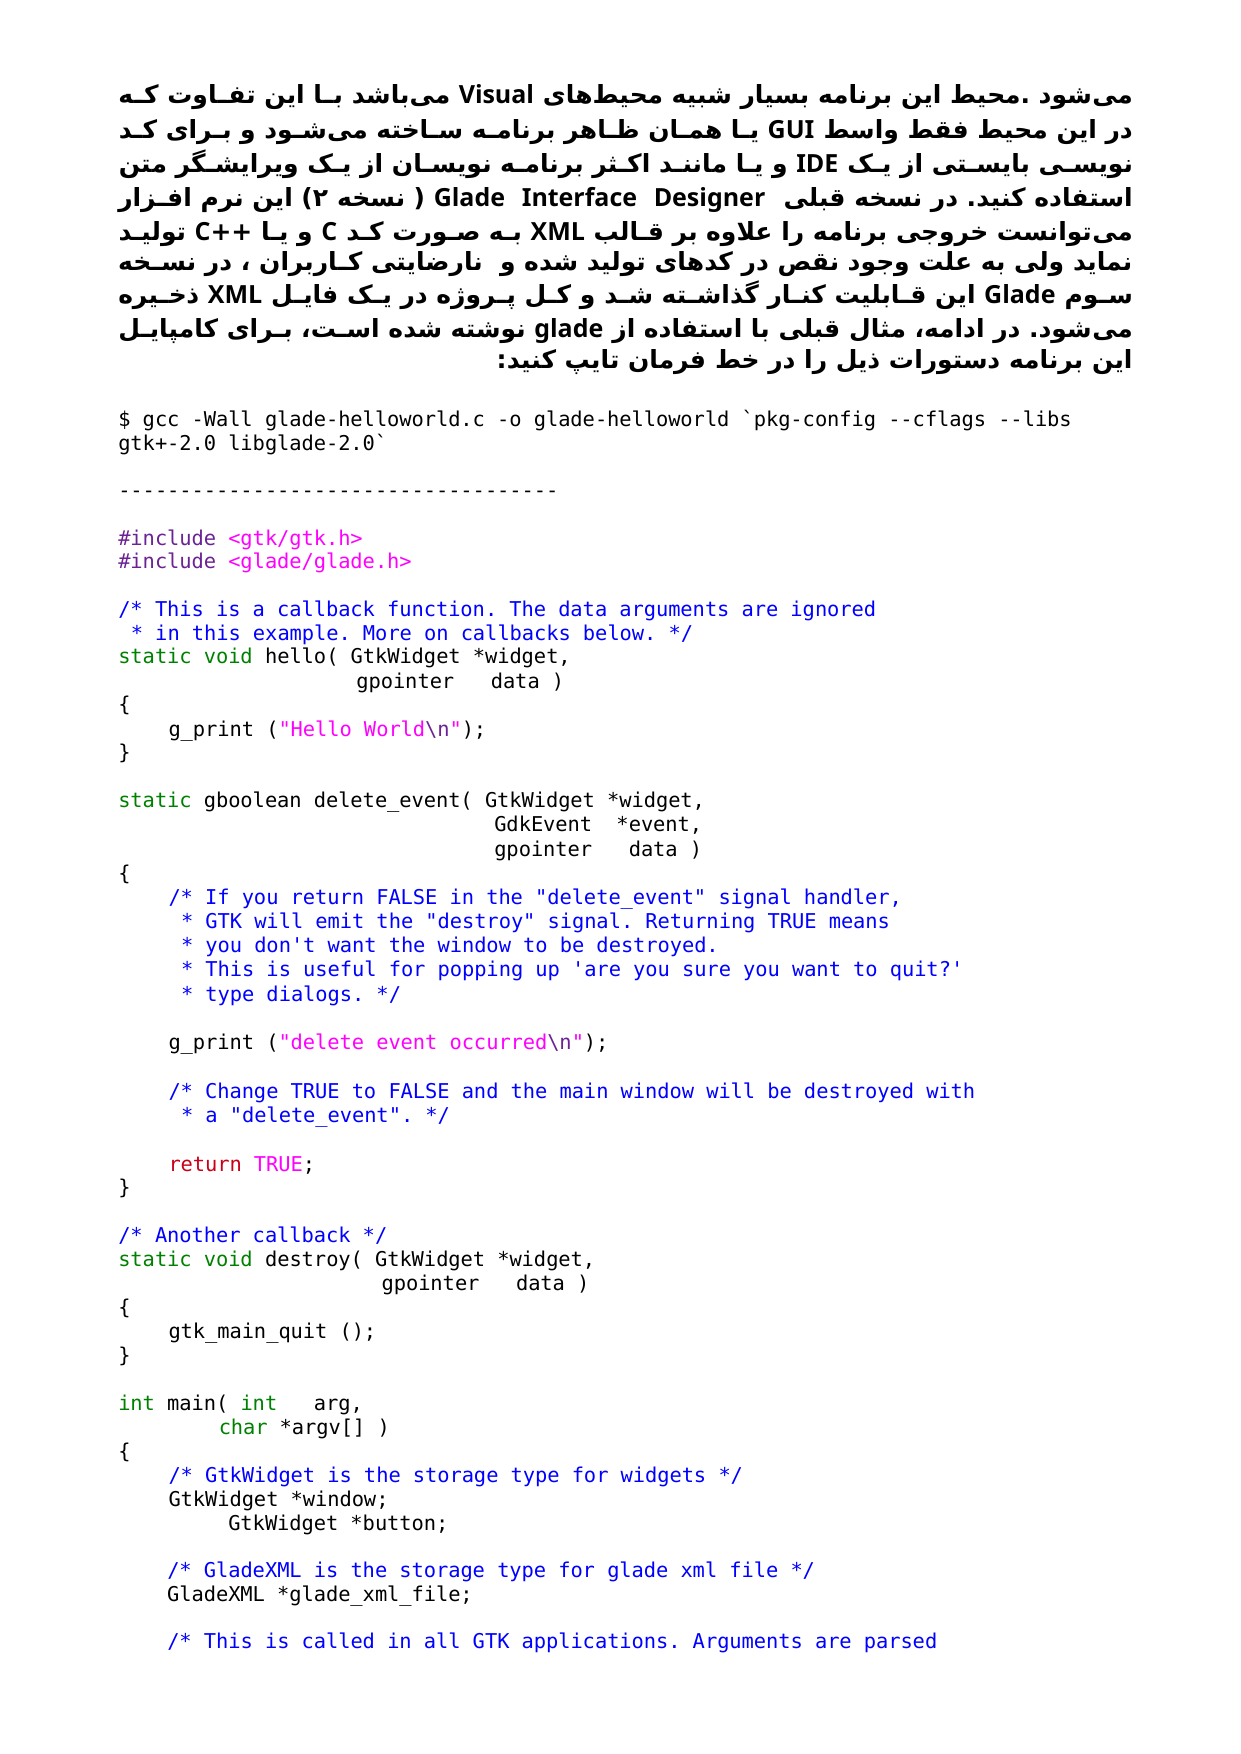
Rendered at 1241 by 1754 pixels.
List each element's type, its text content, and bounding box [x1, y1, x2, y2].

text GladeXML *glade_xml_file; [118, 1582, 1133, 1606]
text /* Another callback */ [118, 1224, 1133, 1247]
text #include <glade/glade.h> [118, 550, 1133, 573]
text * GTK will emit the "destroy" signal. Returning TRUE means [118, 909, 1133, 933]
text gpointer data ) [118, 1271, 1133, 1295]
text /* Change TRUE to FALSE and the main window will be destroyed with [118, 1079, 1133, 1103]
text #include <gtk/gtk.h> [118, 526, 1133, 550]
text static void destroy( GtkWidget *widget, [118, 1247, 1133, 1271]
text g_print ("Hello World\n"); [118, 717, 1133, 741]
text static void hello( GtkWidget *widget, [118, 645, 1133, 669]
text gtk_main_quit (); [118, 1319, 1133, 1343]
text * type dialogs. */ [118, 982, 1133, 1006]
text همان طور که ملاحظه نمودید ایجاد برنامه‌ها با این روش قدری مشکل و وقت گیر می‌باشد به همین منظور کتابخانه glade ایجاد شده است. برای طراحی با استفاده از این کتابخانه از برنامه‌ای به نام Glade Interface Designer استفاده می‌شود .محیط این برنامه بسیار شبیه محیط‌های Visual می‌باشد با این تفاوت که در این محیط فقط واسط GUI یا همان ظاهر برنامه ساخته می‌شود و برای کد نویسی بایستی از یک IDE و یا مانند اکثر برنامه نویسان از یک ویرایشگر متن استفاده کنید. در نسخه قبلی Glade Interface Designer ( نسخه ۲) این نرم افزار می‌توانست خروجی برنامه را علاوه بر قالب XML به صورت کد C و یا ++C تولید نماید ولی به علت وجود نقص در کدهای تولید شده و نارضایتی کاربران ، در نسخه سوم Glade این قابلیت کنار گذاشته شد و کل پروژه در یک فایل XML ذخیره می‌شود. در ادامه، مثال قبلی با استفاده از glade نوشته شده است، برای کامپایل این برنامه دستورات ذیل را در خط فرمان تایپ کنید: [118, 77, 1133, 374]
text /* This is a callback function. The data arguments are ignored [118, 597, 1133, 621]
text /* GtkWidget is the storage type for widgets */ [118, 1463, 1133, 1487]
text return TRUE; [118, 1152, 1133, 1176]
text static gboolean delete_event( GtkWidget *widget, [118, 789, 1133, 812]
text { [118, 1439, 1133, 1463]
text { [118, 1295, 1133, 1319]
text } [118, 741, 1133, 764]
text * you don't want the window to be destroyed. [118, 933, 1133, 957]
text GtkWidget *window; [118, 1487, 1133, 1511]
text } [118, 1176, 1133, 1199]
text $ gcc -Wall glade-helloworld.c -o glade-helloworld `pkg-config --cflags --libs gtk+-2.0 libglade-2.0` [118, 408, 1133, 455]
text * in this example. More on callbacks below. */ [118, 621, 1133, 645]
text char *argv[] ) [118, 1415, 1133, 1439]
text gpointer data ) [118, 669, 1133, 693]
text GdkEvent *event, [118, 812, 1133, 837]
text * a "delete_event". */ [118, 1103, 1133, 1127]
text ------------------------------------ [118, 479, 1133, 503]
text /* If you return FALSE in the "delete_event" signal handler, [118, 885, 1133, 909]
text * This is useful for popping up 'are you sure you want to quit?' [118, 957, 1133, 982]
text } [118, 1343, 1133, 1367]
text GtkWidget *button; [118, 1511, 1133, 1535]
text /* This is called in all GTK applications. Arguments are parsed [118, 1629, 1133, 1653]
text int main( int arg, [118, 1391, 1133, 1415]
text { [118, 693, 1133, 717]
text { [118, 861, 1133, 885]
text g_print ("delete event occurred\n"); [118, 1030, 1133, 1054]
text gpointer data ) [118, 837, 1133, 861]
text /* GladeXML is the storage type for glade xml file */ [118, 1559, 1133, 1582]
